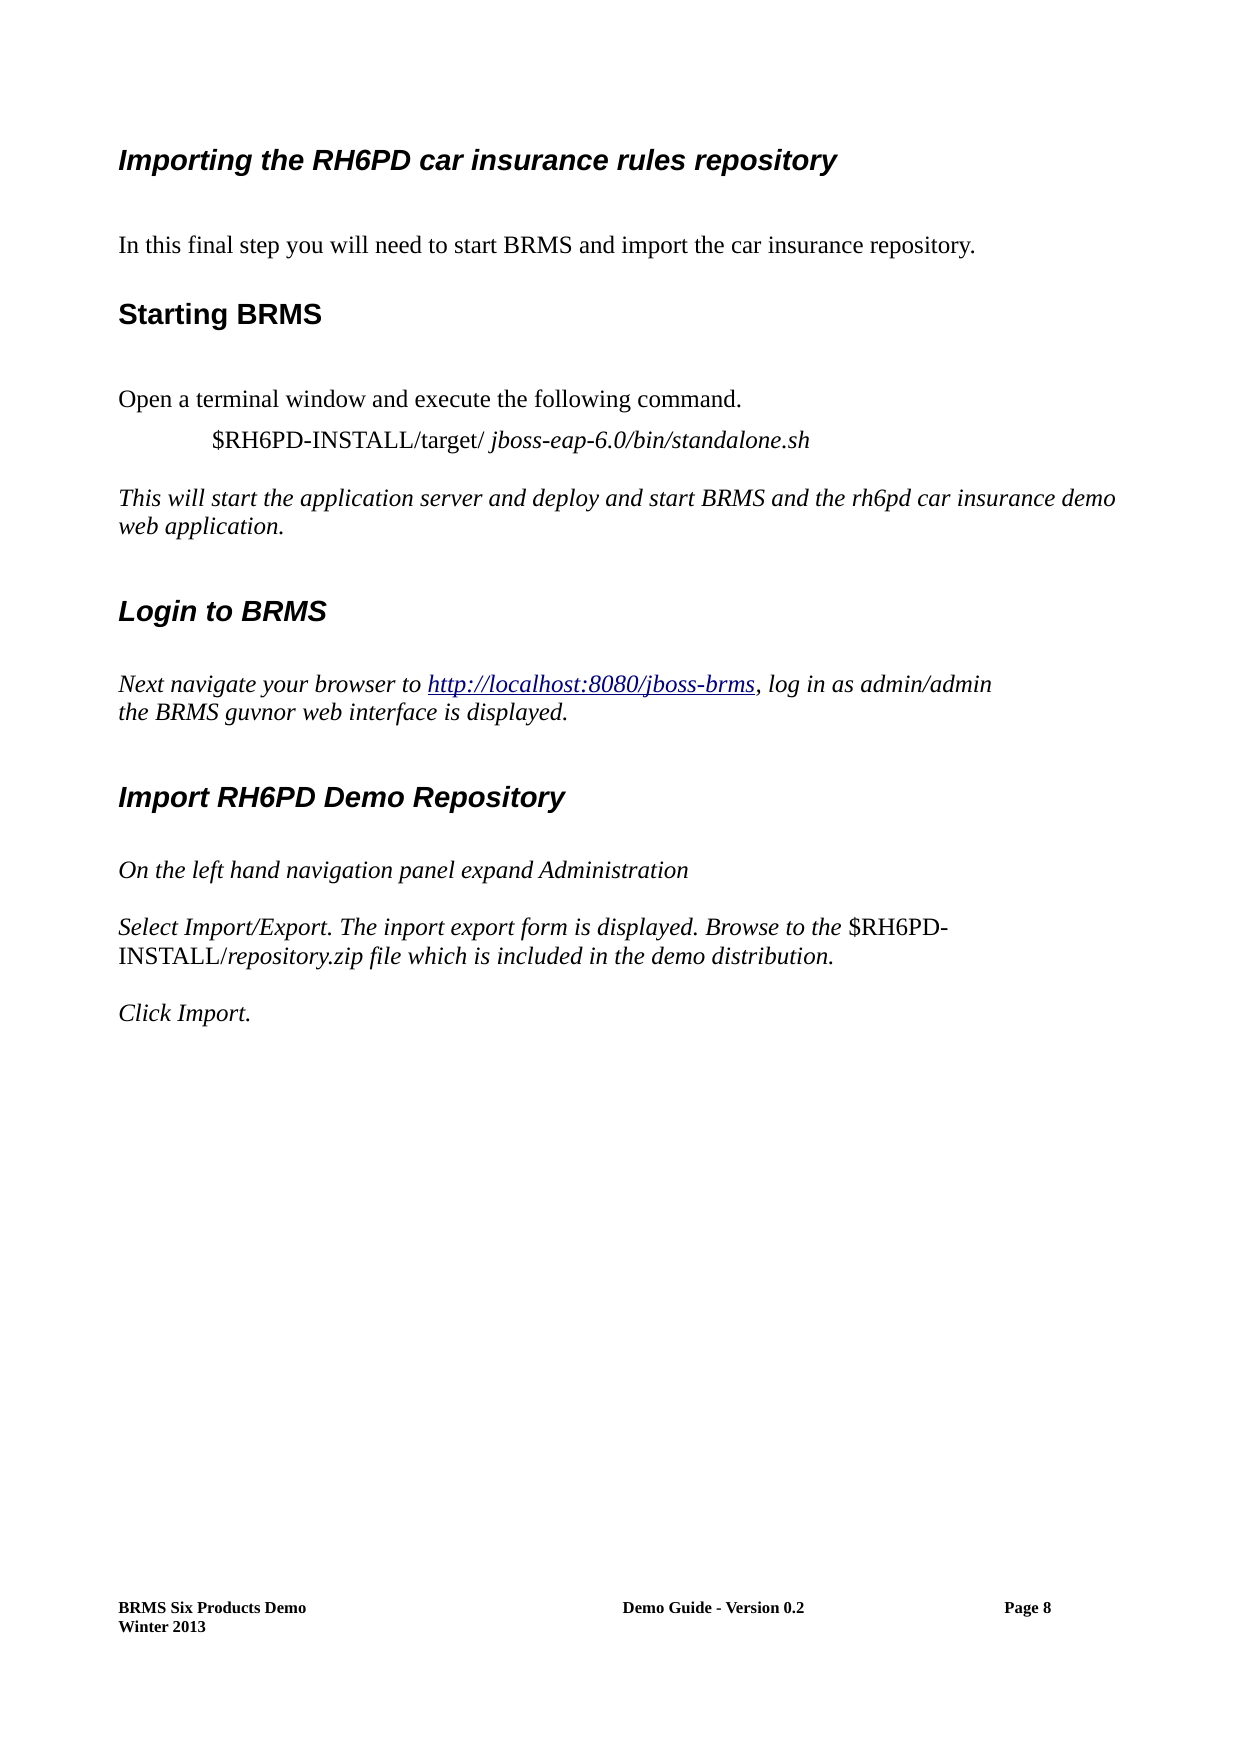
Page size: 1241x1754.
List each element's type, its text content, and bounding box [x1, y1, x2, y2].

subtitle Starting BRMS [118, 297, 1122, 330]
text Open a terminal window and execute the following command. [118, 384, 1122, 413]
text the BRMS guvnor web interface is displayed. [118, 697, 1122, 726]
text $RH6PD-INSTALL/target/ jboss-eap-6.0/bin/standalone.sh [118, 425, 1122, 454]
text On the left hand navigation panel expand Administration [118, 855, 1122, 883]
subtitle Importing the RH6PD car insurance rules repository [118, 143, 1122, 177]
subtitle Login to BRMS [118, 594, 1122, 627]
text This will start the application server and deploy and start BRMS and the rh6pd car insurance demo web application. [118, 483, 1122, 540]
subtitle Import RH6PD Demo Repository [118, 780, 1122, 813]
text Click Import. [118, 998, 1122, 1027]
text Next navigate your browser to http://localhost:8080/jboss-brms, log in as admin/admin [118, 669, 1122, 697]
text In this final step you will need to start BRMS and import the car insurance repository. [118, 230, 1122, 259]
text Select Import/Export. The inport export form is displayed. Browse to the $RH6PD-INSTALL/repository.zip file which is included in the demo distribution. [118, 912, 1122, 970]
